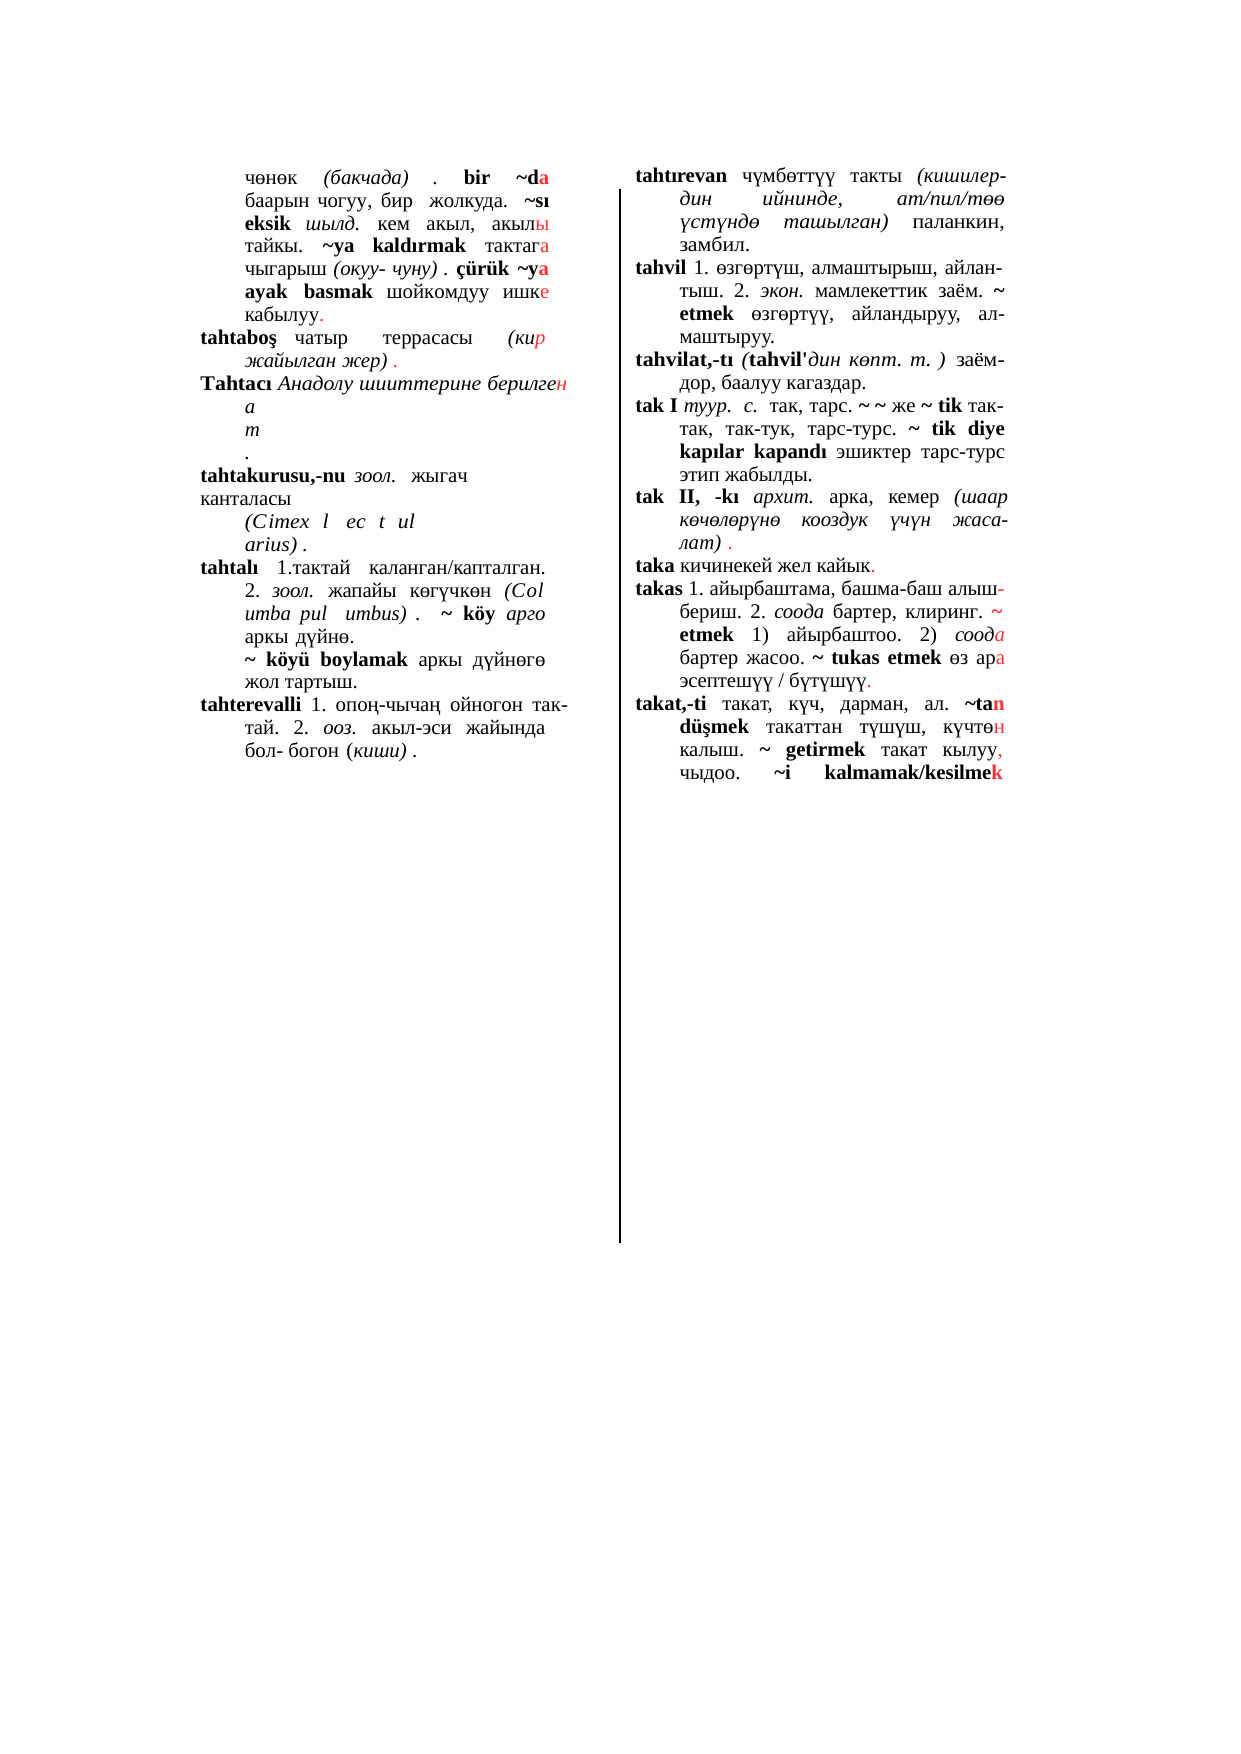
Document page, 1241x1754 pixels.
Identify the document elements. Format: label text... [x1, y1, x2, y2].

text дин ийнинде, ат/пил/төө үстүндө ташылган) паланкин, замбил. [679, 187, 1005, 256]
text tahtakurusu,-nu зоол. жыгач канталасы [200, 464, 551, 510]
text Tahtacı Анадолу шииттерине берилген [200, 372, 579, 395]
text чөнөк (бакчада) . bir ~da баарын чогуу, бир жолкуда. ~sı eksik шылд. кем акыл, акылы тайкы. ~ya kaldırmak тактага чыгарыш (окуу- чуну) . çürük ~ya ayak basmak шойкомдуу ишке кабылуу. [244, 164, 549, 326]
text tahterevalli 1. опоң-чычаң ойногон так- [200, 693, 577, 716]
text takas 1. айырбаштама, башма-баш алыш- бериш. 2. соода бартер, клиринг. ~ [635, 577, 1005, 623]
text tahvilat,-tı (tahvil'дин көпт. т. ) заём- дор, баалуу кагаздар. [635, 348, 1005, 394]
text tahtaboş чатыр террасасы (кир жайылган жер) . [200, 326, 545, 372]
text ат. [244, 395, 252, 464]
text чыдоо. ~i kalmamak/kesilmek [679, 761, 1004, 784]
text ~ köyü boylamak аркы дүйнөгө жол тартыш. [244, 648, 545, 693]
text etmek 1) айырбаштоо. 2) соода бартер жасоо. ~ tukas etmek өз ара эсептешүү / бүтүшүү. [679, 623, 1005, 692]
text тай. 2. ооз. акыл-эси жайында бол- богон (киши) . [244, 716, 545, 762]
text taka кичинекей жел кайык. [635, 554, 1034, 577]
text тыш. 2. экон. мамлекеттик заём. ~ etmek өзгөртүү, айландыруу, ал- маштыруу. [679, 279, 1005, 348]
text tak I туур. с. так, тарс. ~ ~ же ~ tik так- [635, 394, 1036, 417]
text (Cimex l ec t ul arius) . [244, 510, 414, 556]
text takat,-ti такат, күч, дарман, ал. ~tan düşmek такаттан түшүш, күчтөн калыш. ~ getirmek такат кылуу, [635, 692, 1005, 761]
text tahtırevan чүмбөттүү такты (кишилер- [635, 164, 1036, 187]
text так, так-тук, тарс-турс. ~ tik diye kapılar kapandı эшиктер тарс-турс этип жабылды. [679, 417, 1005, 486]
text tahvil 1. өзгөртүш, алмаштырыш, айлан- [635, 256, 1038, 279]
text tak II, -kı архит. арка, кемер (шаар көчөлөрүнө кооздук үчүн жаса- лат) . [635, 486, 1008, 554]
text tahtalı 1.тактай каланган/капталган. 2. зоол. жапайы көгүчкөн (Col umba pul umbus) . ~ köy арго аркы дүйнө. [200, 556, 546, 648]
